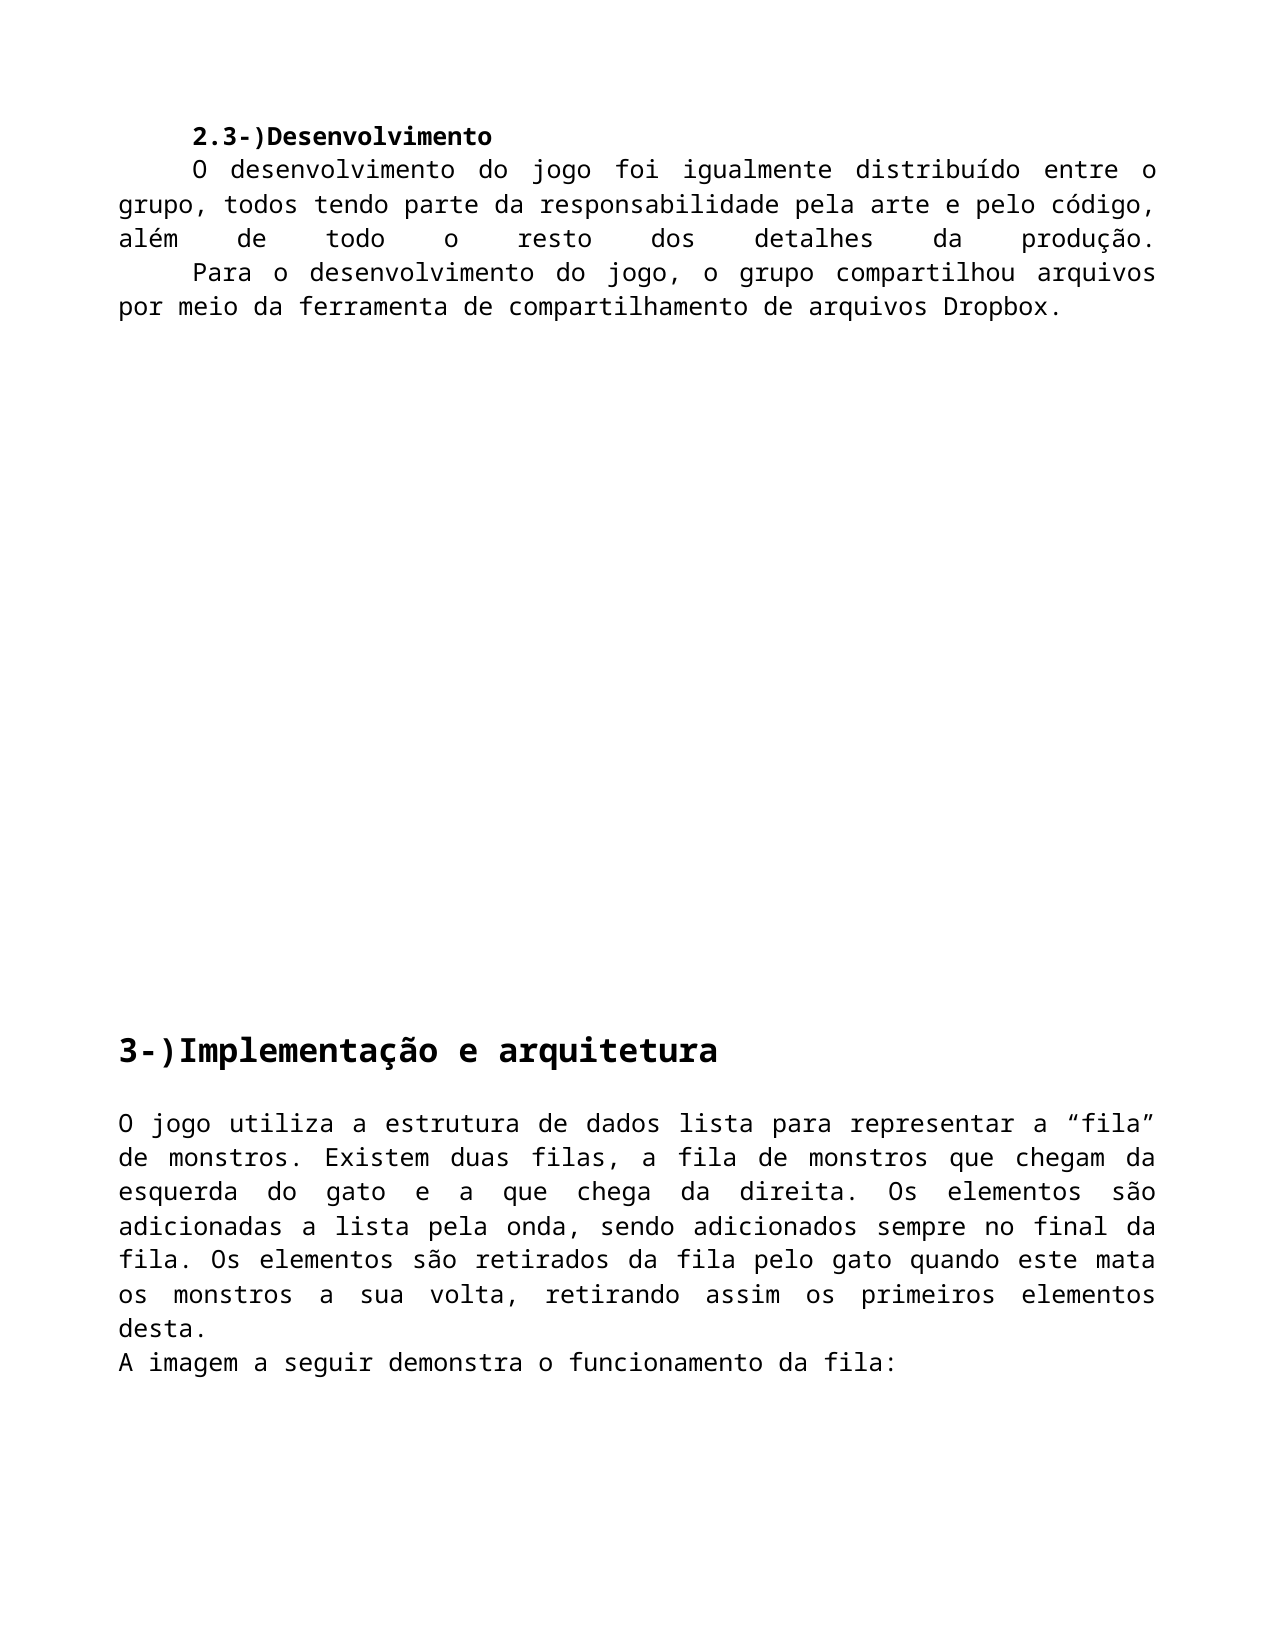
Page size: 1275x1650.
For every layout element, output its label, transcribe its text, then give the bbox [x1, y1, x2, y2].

text 2.3-)Desenvolvimento O desenvolvimento do jogo foi igualmente distribuído entre o grupo, todos tendo parte da responsabilidade pela arte e pelo código, além de todo o resto dos detalhes da produção. Para o desenvolvimento do jogo, o grupo compartilhou arquivos por meio da ferramenta de compartilhamento de arquivos Dropbox. [118, 118, 1157, 322]
text O jogo utiliza a estrutura de dados lista para representar a “fila” de monstros. Existem duas filas, a fila de monstros que chegam da esquerda do gato e a que chega da direita. Os elementos são adicionadas a lista pela onda, sendo adicionados sempre no final da fila. Os elementos são retirados da fila pelo gato quando este mata os monstros a sua volta, retirando assim os primeiros elementos desta. [118, 1072, 1157, 1344]
text A imagem a seguir demonstra o funcionamento da fila: [118, 1344, 1157, 1378]
text 3-)Implementação e arquitetura [118, 1026, 1157, 1072]
